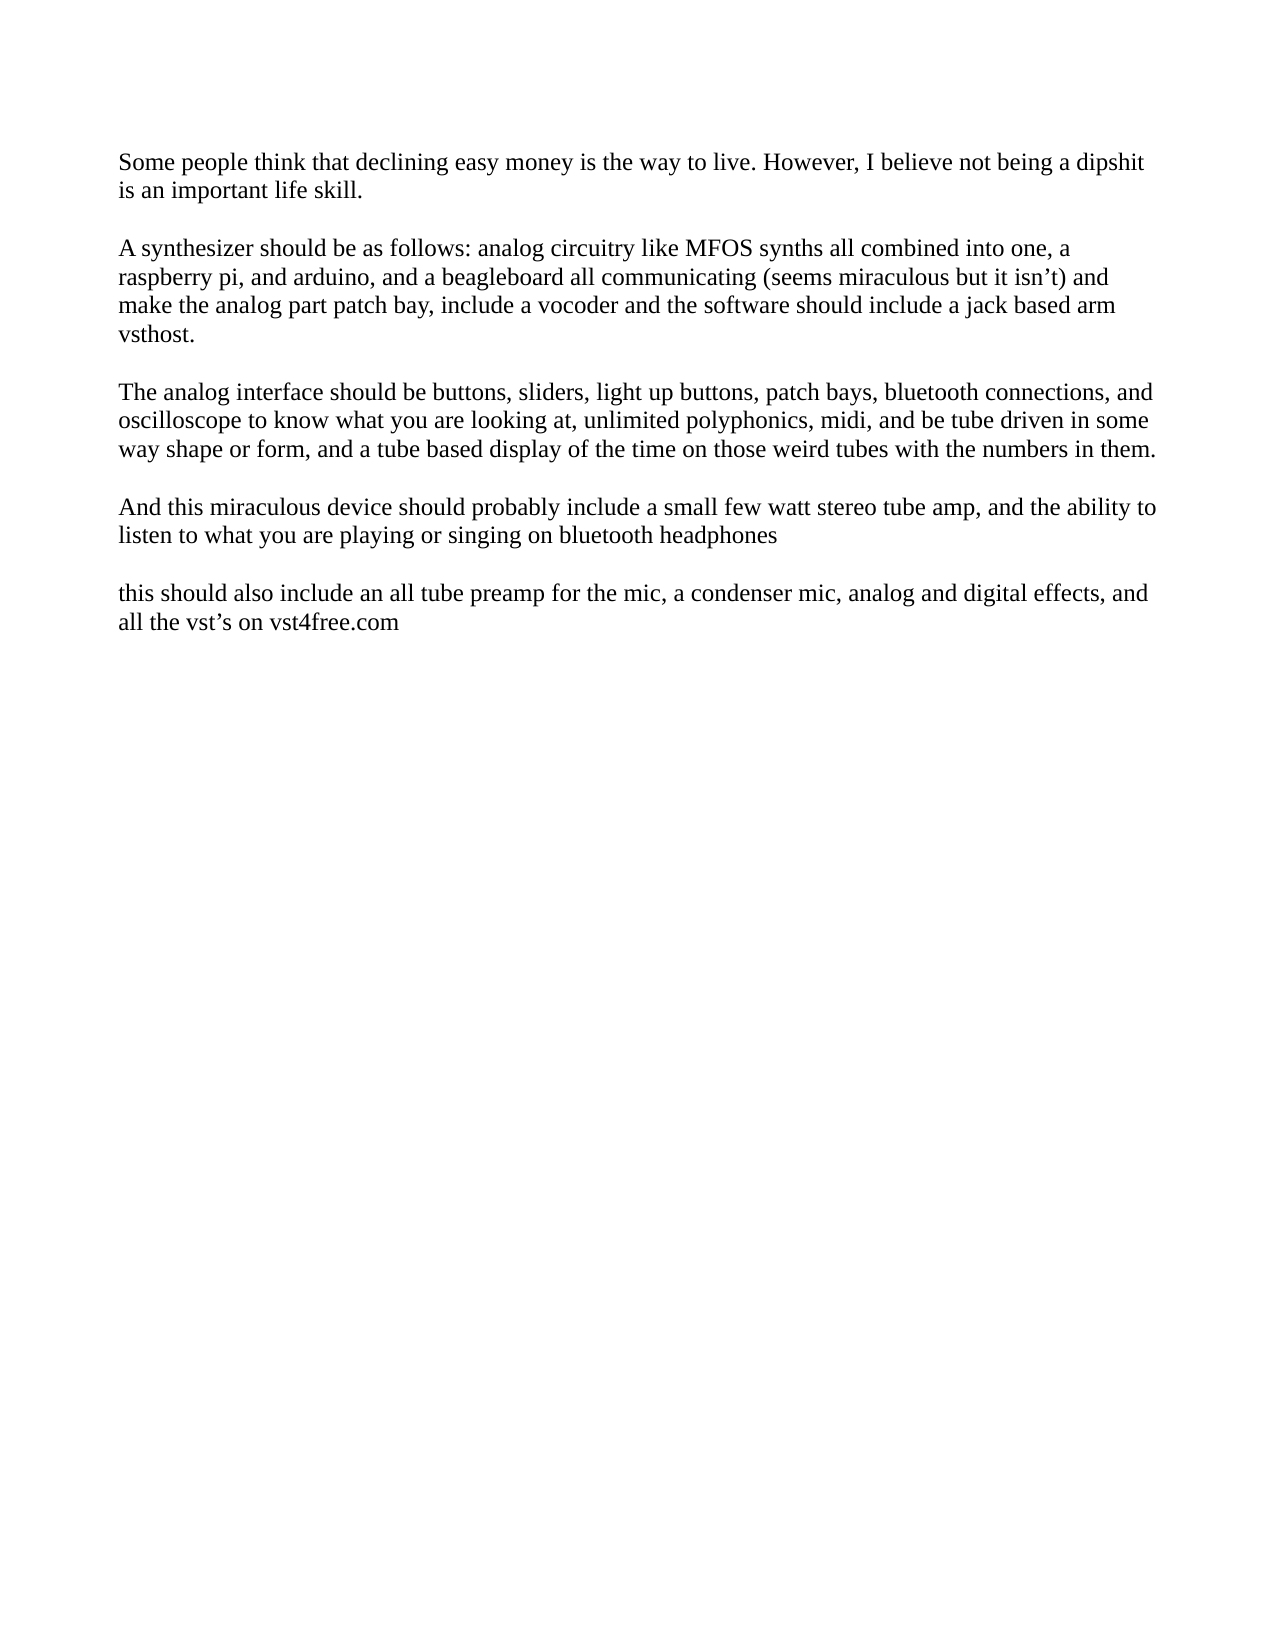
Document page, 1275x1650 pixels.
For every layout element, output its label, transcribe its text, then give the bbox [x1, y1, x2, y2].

text The analog interface should be buttons, sliders, light up buttons, patch bays, bluetooth connections, and oscilloscope to know what you are looking at, unlimited polyphonics, midi, and be tube driven in some way shape or form, and a tube based display of the time on those weird tubes with the numbers in them. [118, 377, 1157, 463]
text A synthesizer should be as follows: analog circuitry like MFOS synths all combined into one, a raspberry pi, and arduino, and a beagleboard all communicating (seems miraculous but it isn’t) and make the analog part patch bay, include a vocoder and the software should include a jack based arm vsthost. [118, 233, 1157, 348]
text Some people think that declining easy money is the way to live. However, I believe not being a dipshit is an important life skill. [118, 147, 1157, 204]
text And this miraculous device should probably include a small few watt stereo tube amp, and the ability to listen to what you are playing or singing on bluetooth headphones [118, 492, 1157, 549]
text this should also include an all tube preamp for the mic, a condenser mic, analog and digital effects, and all the vst’s on vst4free.com [118, 578, 1157, 636]
